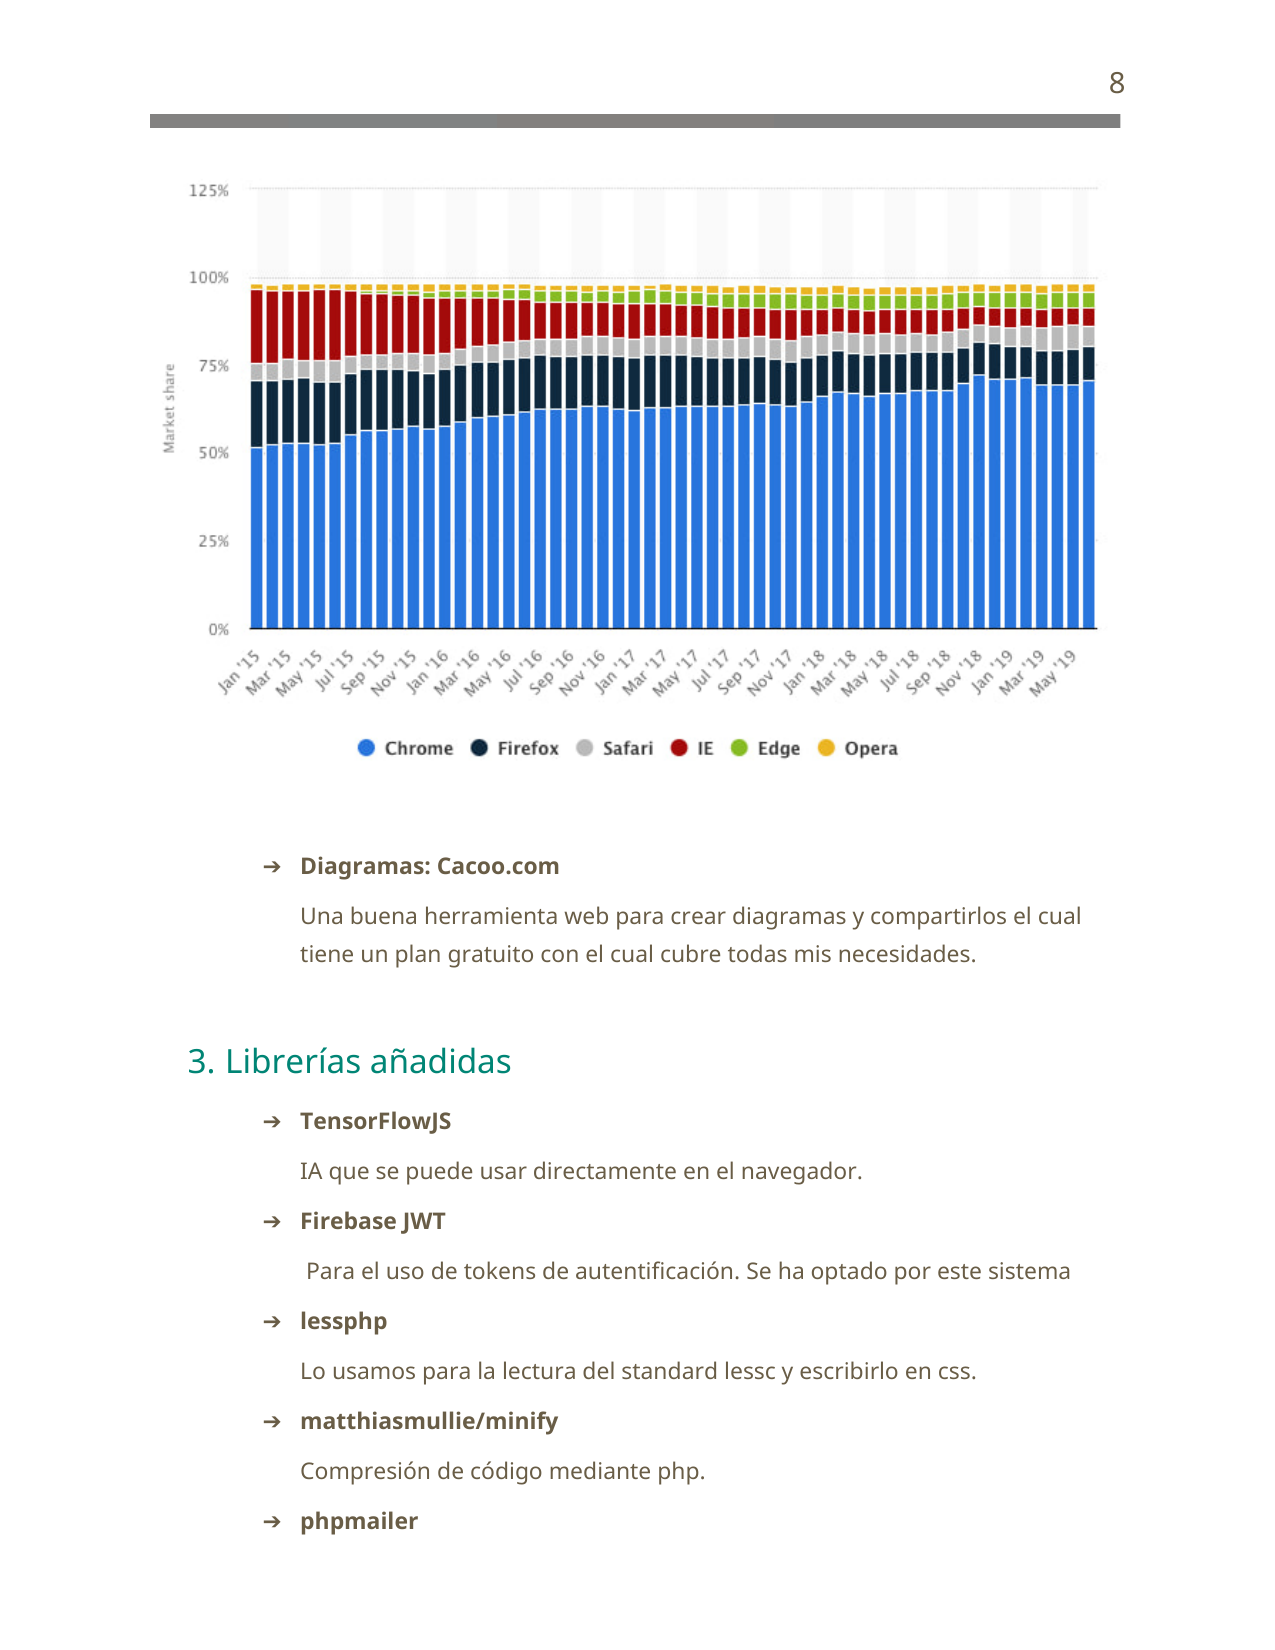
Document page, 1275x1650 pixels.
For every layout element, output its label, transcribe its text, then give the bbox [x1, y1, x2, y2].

list TensorFlowJS [262, 1105, 1125, 1136]
list Firebase JWT [262, 1205, 1125, 1236]
text Lo usamos para la lectura del standard lessc y escribirlo en css. [264, 1355, 1125, 1386]
picture [150, 114, 1121, 128]
text Compresión de código mediante php. [264, 1455, 1125, 1486]
list Diagramas: Cacoo.com [262, 850, 1125, 881]
list phpmailer [262, 1505, 1125, 1536]
text Para el uso de tokens de autentificación. Se ha optado por este sistema [300, 1255, 1125, 1286]
list Librerías añadidas [187, 1038, 1125, 1083]
list matthiasmullie/minify [262, 1405, 1125, 1436]
picture [150, 146, 1125, 792]
list lessphp [262, 1305, 1125, 1336]
text IA que se puede usar directamente en el navegador. [225, 1155, 1125, 1186]
text Una buena herramienta web para crear diagramas y compartirlos el cual tiene un plan gratuito con el cual cubre todas mis necesidades. [300, 900, 1125, 969]
